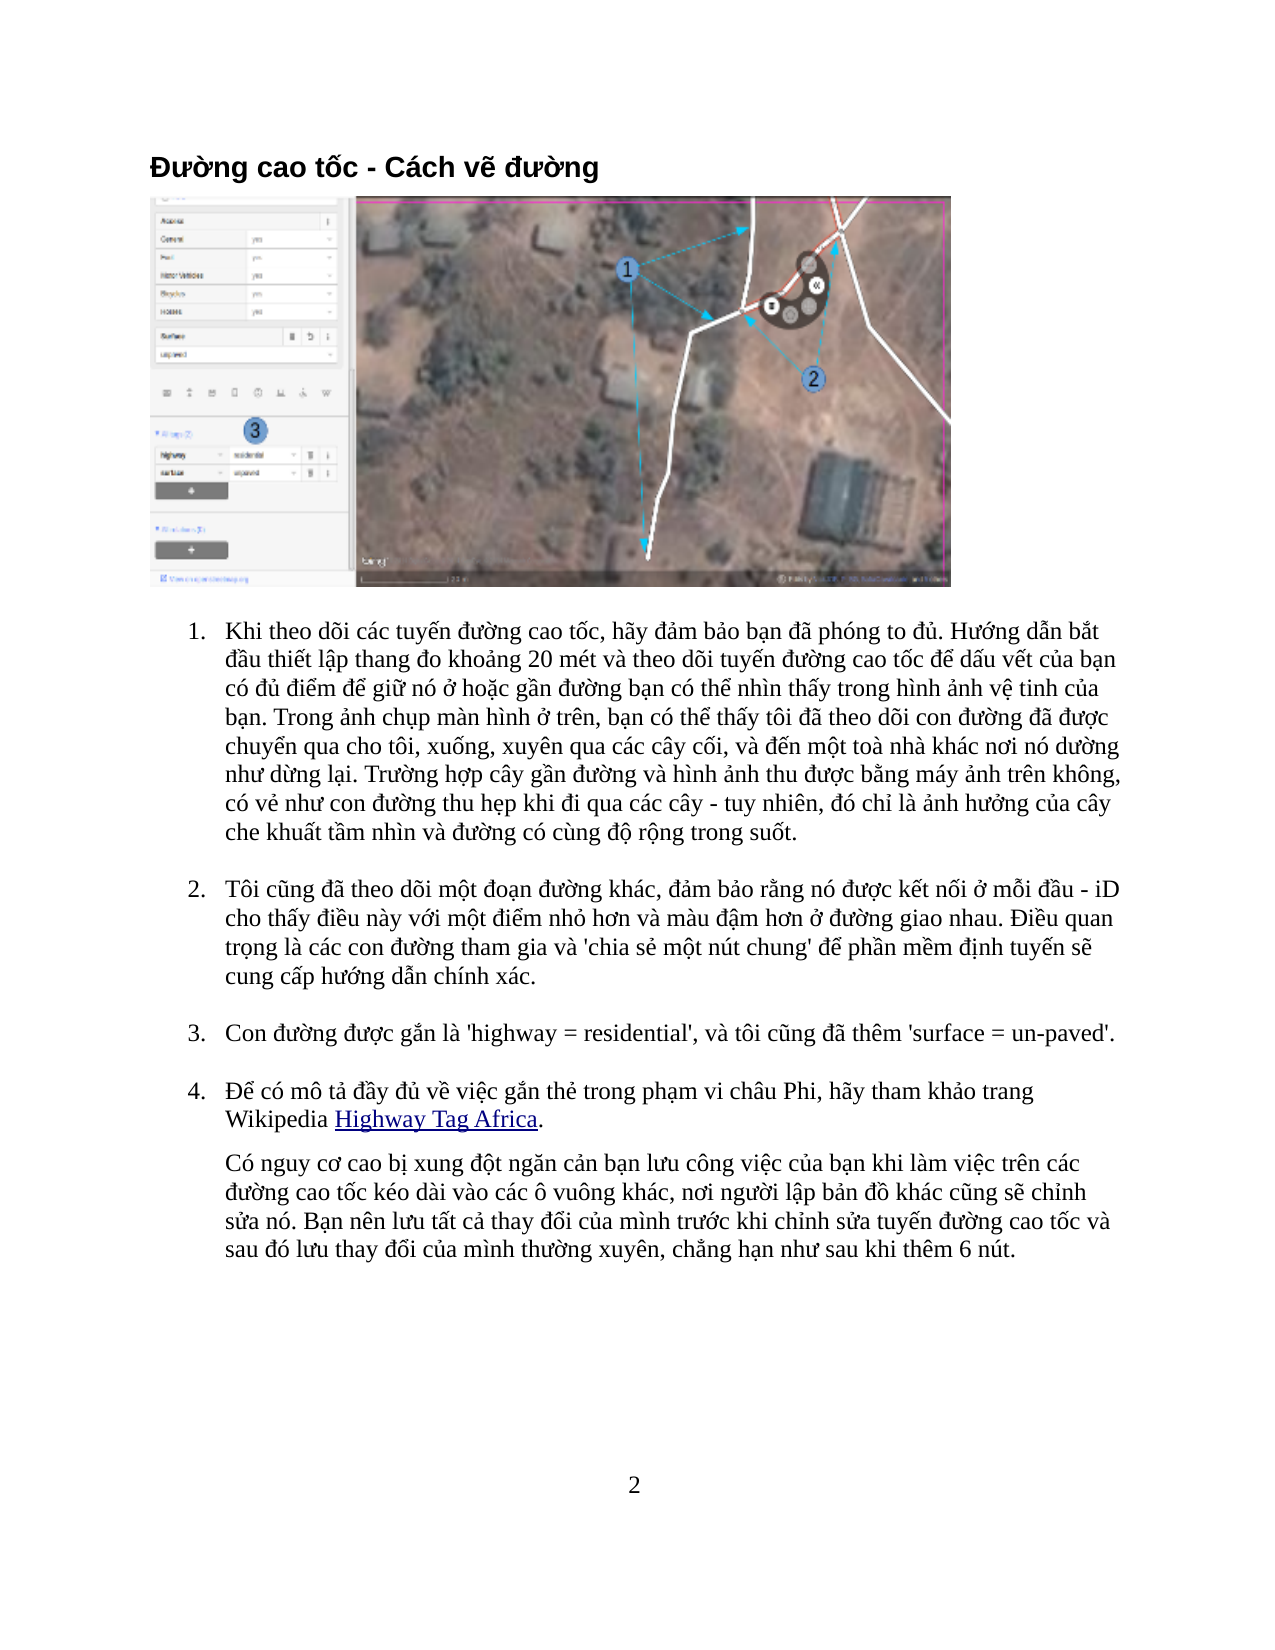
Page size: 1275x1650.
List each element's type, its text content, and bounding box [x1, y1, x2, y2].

picture [150, 196, 951, 587]
list Con đường được gắn là 'highway = residential', và tôi cũng đã thêm 'surface = un-paved'. [187, 1018, 1125, 1076]
text Có nguy cơ cao bị xung đột ngăn cản bạn lưu công việc của bạn khi làm việc trên các đường cao tốc kéo dài vào các ô vuông khác, nơi người lập bản đồ khác cũng sẽ chỉnh sửa nó. Bạn nên lưu tất cả thay đổi của mình trước khi chỉnh sửa tuyến đường cao tốc và sau đó lưu thay đổi của mình thường xuyên, chẳng hạn như sau khi thêm 6 nút. [225, 1148, 1125, 1263]
list Để có mô tả đầy đủ về việc gắn thẻ trong phạm vi châu Phi, hãy tham khảo trang Wikipedia Highway Tag Africa. [187, 1076, 1125, 1133]
list Tôi cũng đã theo dõi một đoạn đường khác, đảm bảo rằng nó được kết nối ở mỗi đầu - iD cho thấy điều này với một điểm nhỏ hơn và màu đậm hơn ở đường giao nhau. Điều quan trọng là các con đường tham gia và 'chia sẻ một nút chung' để phần mềm định tuyến sẽ cung cấp hướng dẫn chính xác. [187, 874, 1125, 1018]
list Khi theo dõi các tuyến đường cao tốc, hãy đảm bảo bạn đã phóng to đủ. Hướng dẫn bắt đầu thiết lập thang đo khoảng 20 mét và theo dõi tuyến đường cao tốc để dấu vết của bạn có đủ điểm để giữ nó ở hoặc gần đường bạn có thể nhìn thấy trong hình ảnh vệ tinh của bạn. Trong ảnh chụp màn hình ở trên, bạn có thể thấy tôi đã theo dõi con đường đã được chuyển qua cho tôi, xuống, xuyên qua các cây cối, và đến một toà nhà khác nơi nó dường như dừng lại. Trường hợp cây gần đường và hình ảnh thu được bằng máy ảnh trên không, có vẻ như con đường thu hẹp khi đi qua các cây - tuy nhiên, đó chỉ là ảnh hưởng của cây che khuất tầm nhìn và đường có cùng độ rộng trong suốt. [187, 616, 1125, 874]
subtitle Đường cao tốc - Cách vẽ đường [150, 150, 1125, 183]
